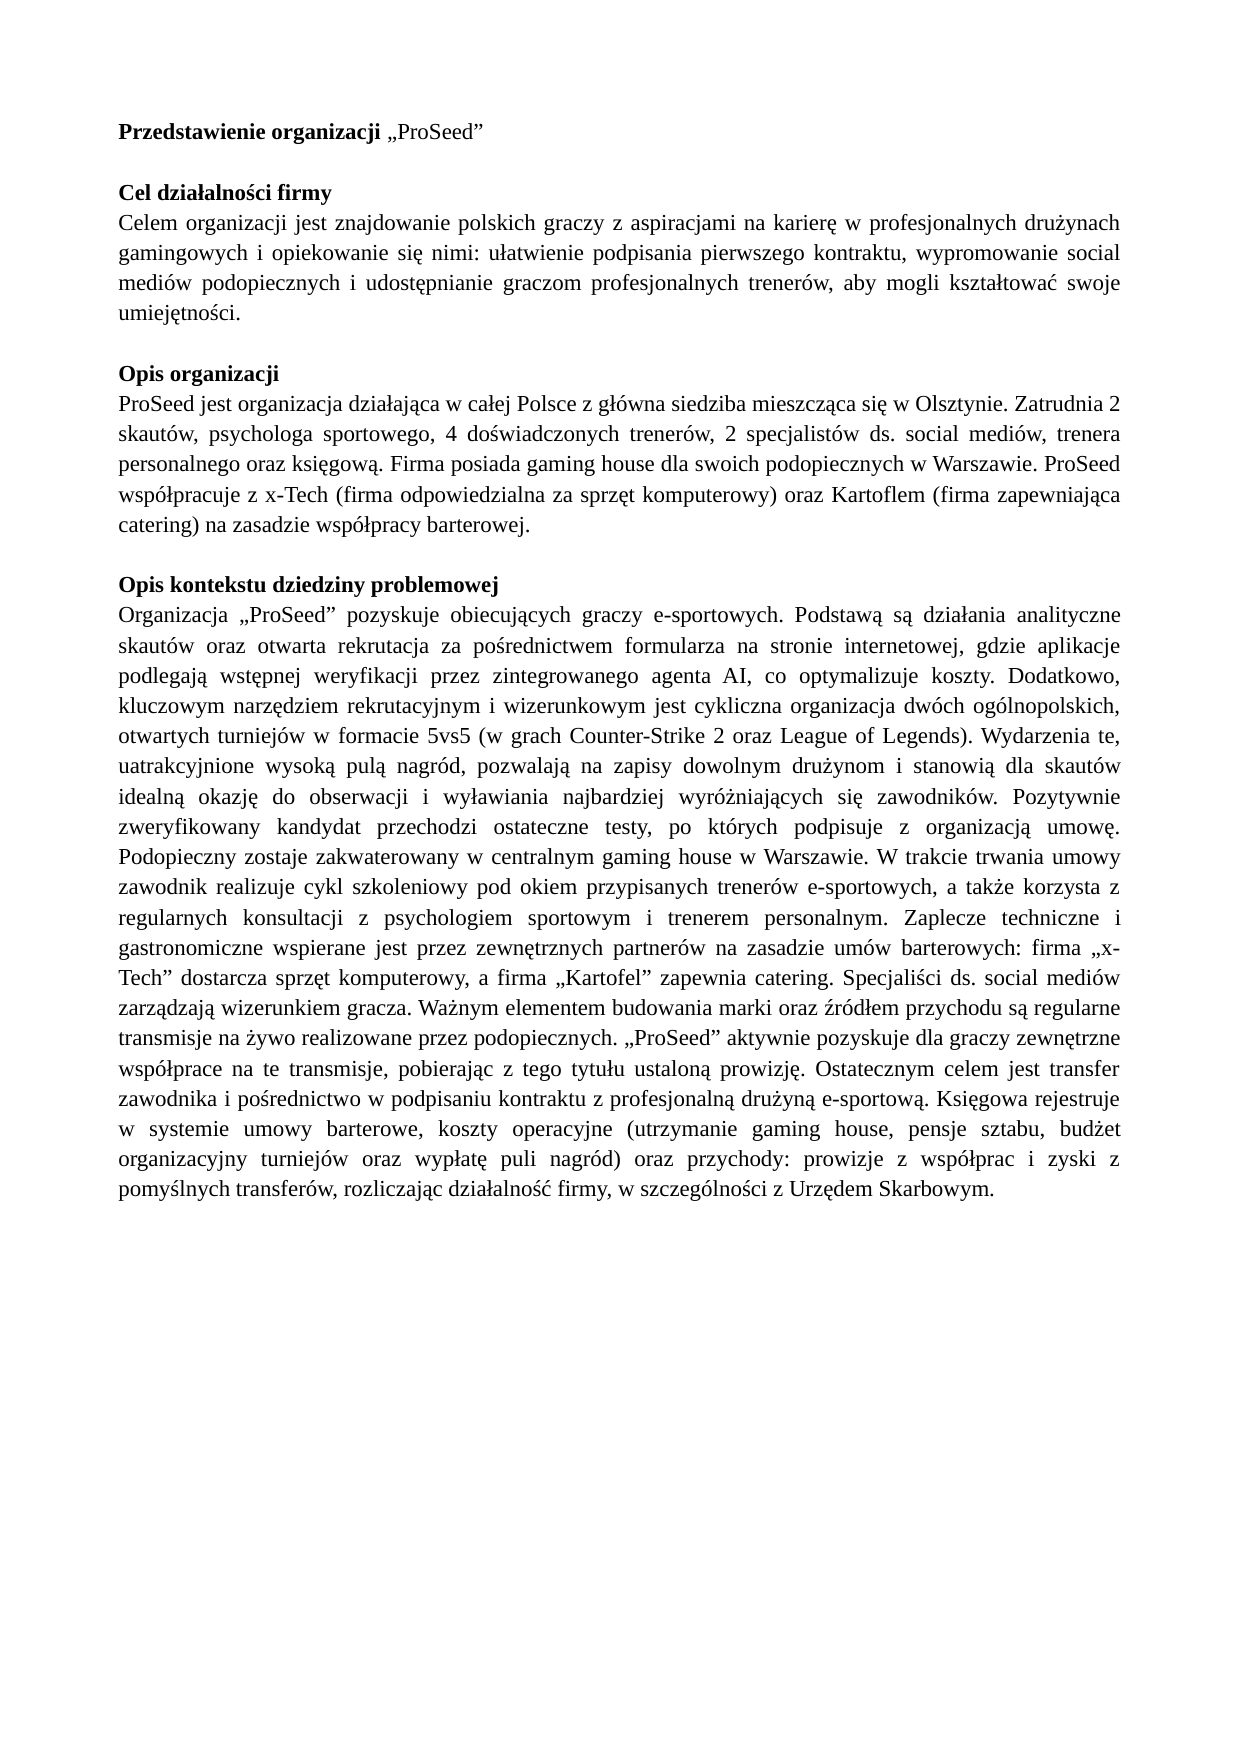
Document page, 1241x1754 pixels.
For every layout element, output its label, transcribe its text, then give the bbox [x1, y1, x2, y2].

text Przedstawienie organizacji „ProSeed” [118, 118, 1122, 144]
text Celem organizacji jest znajdowanie polskich graczy z aspiracjami na karierę w profesjonalnych drużynach gamingowych i opiekowanie się nimi: ułatwienie podpisania pierwszego kontraktu, wypromowanie social mediów podopiecznych i udostępnianie graczom profesjonalnych trenerów, aby mogli kształtować swoje umiejętności. [118, 209, 1122, 326]
text Opis kontekstu dziedziny problemowej [118, 571, 1122, 598]
text Cel działalności firmy [118, 178, 1122, 205]
text Organizacja „ProSeed” pozyskuje obiecujących graczy e-sportowych. Podstawą są działania analityczne skautów oraz otwarta rekrutacja za pośrednictwem formularza na stronie internetowej, gdzie aplikacje podlegają wstępnej weryfikacji przez zintegrowanego agenta AI, co optymalizuje koszty. Dodatkowo, kluczowym narzędziem rekrutacyjnym i wizerunkowym jest cykliczna organizacja dwóch ogólnopolskich, otwartych turniejów w formacie 5vs5 (w grach Counter-Strike 2 oraz League of Legends). Wydarzenia te, uatrakcyjnione wysoką pulą nagród, pozwalają na zapisy dowolnym drużynom i stanowią dla skautów idealną okazję do obserwacji i wyławiania najbardziej wyróżniających się zawodników. Pozytywnie zweryfikowany kandydat przechodzi ostateczne testy, po których podpisuje z organizacją umowę. Podopieczny zostaje zakwaterowany w centralnym gaming house w Warszawie. W trakcie trwania umowy zawodnik realizuje cykl szkoleniowy pod okiem przypisanych trenerów e-sportowych, a także korzysta z regularnych konsultacji z psychologiem sportowym i trenerem personalnym. Zaplecze techniczne i gastronomiczne wspierane jest przez zewnętrznych partnerów na zasadzie umów barterowych: firma „x-Tech” dostarcza sprzęt komputerowy, a firma „Kartofel” zapewnia catering. Specjaliści ds. social mediów zarządzają wizerunkiem gracza. Ważnym elementem budowania marki oraz źródłem przychodu są regularne transmisje na żywo realizowane przez podopiecznych. „ProSeed” aktywnie pozyskuje dla graczy zewnętrzne współprace na te transmisje, pobierając z tego tytułu ustaloną prowizję. Ostatecznym celem jest transfer zawodnika i pośrednictwo w podpisaniu kontraktu z profesjonalną drużyną e-sportową. Księgowa rejestruje w systemie umowy barterowe, koszty operacyjne (utrzymanie gaming house, pensje sztabu, budżet organizacyjny turniejów oraz wypłatę puli nagród) oraz przychody: prowizje z współprac i zyski z pomyślnych transferów, rozliczając działalność firmy, w szczególności z Urzędem Skarbowym. [118, 601, 1122, 1202]
text Opis organizacji [118, 360, 1122, 386]
text ProSeed jest organizacja działająca w całej Polsce z główna siedziba mieszcząca się w Olsztynie. Zatrudnia 2 skautów, psychologa sportowego, 4 doświadczonych trenerów, 2 specjalistów ds. social mediów, trenera personalnego oraz księgową. Firma posiada gaming house dla swoich podopiecznych w Warszawie. ProSeed współpracuje z x-Tech (firma odpowiedzialna za sprzęt komputerowy) oraz Kartoflem (firma zapewniająca catering) na zasadzie współpracy barterowej. [118, 390, 1122, 537]
